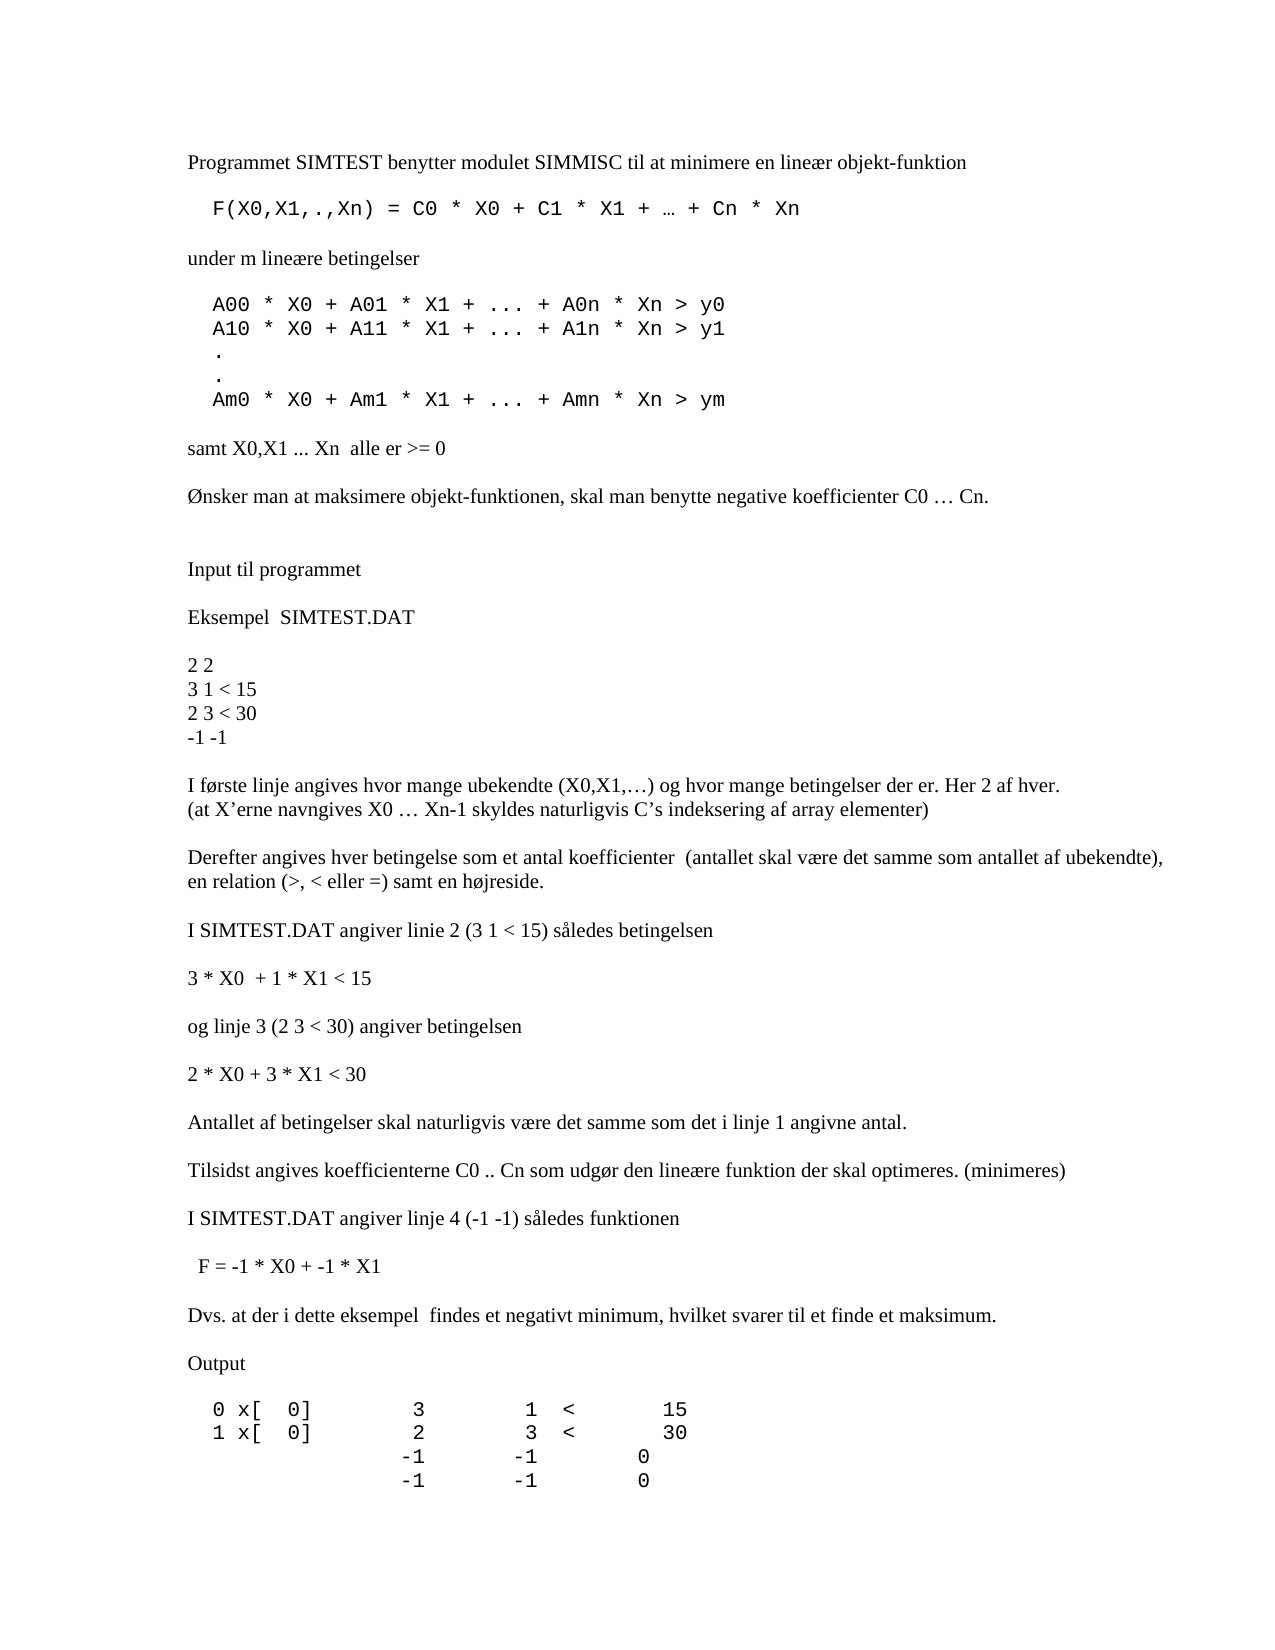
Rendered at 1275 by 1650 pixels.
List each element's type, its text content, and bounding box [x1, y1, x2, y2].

text I SIMTEST.DAT angiver linje 4 (-1 -1) således funktionen [187, 1206, 1181, 1230]
text under m lineære betingelser [187, 246, 1181, 270]
text 2 2 [187, 653, 1181, 677]
text Eksempel SIMTEST.DAT [187, 605, 1181, 629]
text Derefter angives hver betingelse som et antal koefficienter (antallet skal være det samme som antallet af ubekendte), en relation (>, < eller =) samt en højreside. [187, 845, 1181, 893]
text 2 * X0 + 3 * X1 < 30 [187, 1062, 1181, 1086]
text . [187, 365, 1181, 388]
text 3 1 < 15 [187, 677, 1181, 701]
text (at X’erne navngives X0 … Xn-1 skyldes naturligvis C’s indeksering af array elementer) [187, 797, 1181, 821]
text . [187, 341, 1181, 365]
text F = -1 * X0 + -1 * X1 [187, 1254, 1181, 1278]
text 1 x[ 0] 2 3 < 30 [187, 1422, 1181, 1446]
text I første linje angives hvor mange ubekendte (X0,X1,…) og hvor mange betingelser der er. Her 2 af hver. [187, 773, 1181, 797]
text Antallet af betingelser skal naturligvis være det samme som det i linje 1 angivne antal. [187, 1110, 1181, 1134]
text -1 -1 0 [187, 1470, 1181, 1493]
text 3 * X0 + 1 * X1 < 15 [187, 966, 1181, 990]
text Programmet SIMTEST benytter modulet SIMMISC til at minimere en lineær objekt-funktion [187, 150, 1181, 174]
text 2 3 < 30 [187, 701, 1181, 725]
text Ønsker man at maksimere objekt-funktionen, skal man benytte negative koefficienter C0 … Cn. [187, 484, 1181, 508]
text -1 -1 [187, 725, 1181, 749]
text -1 -1 0 [187, 1446, 1181, 1470]
text Tilsidst angives koefficienterne C0 .. Cn som udgør den lineære funktion der skal optimeres. (minimeres) [187, 1158, 1181, 1182]
text A00 * X0 + A01 * X1 + ... + A0n * Xn > y0 [187, 294, 1181, 318]
text A10 * X0 + A11 * X1 + ... + A1n * Xn > y1 [187, 318, 1181, 341]
text og linje 3 (2 3 < 30) angiver betingelsen [187, 1014, 1181, 1038]
text samt X0,X1 ... Xn alle er >= 0 [187, 436, 1181, 460]
text Output [187, 1351, 1181, 1375]
text Am0 * X0 + Am1 * X1 + ... + Amn * Xn > ym [187, 388, 1181, 412]
text Input til programmet [187, 557, 1181, 581]
text I SIMTEST.DAT angiver linie 2 (3 1 < 15) således betingelsen [187, 917, 1181, 942]
text F(X0,X1,.,Xn) = C0 * X0 + C1 * X1 + … + Cn * Xn [187, 198, 1181, 222]
text Dvs. at der i dette eksempel findes et negativt minimum, hvilket svarer til et finde et maksimum. [187, 1302, 1181, 1327]
text 0 x[ 0] 3 1 < 15 [187, 1399, 1181, 1422]
